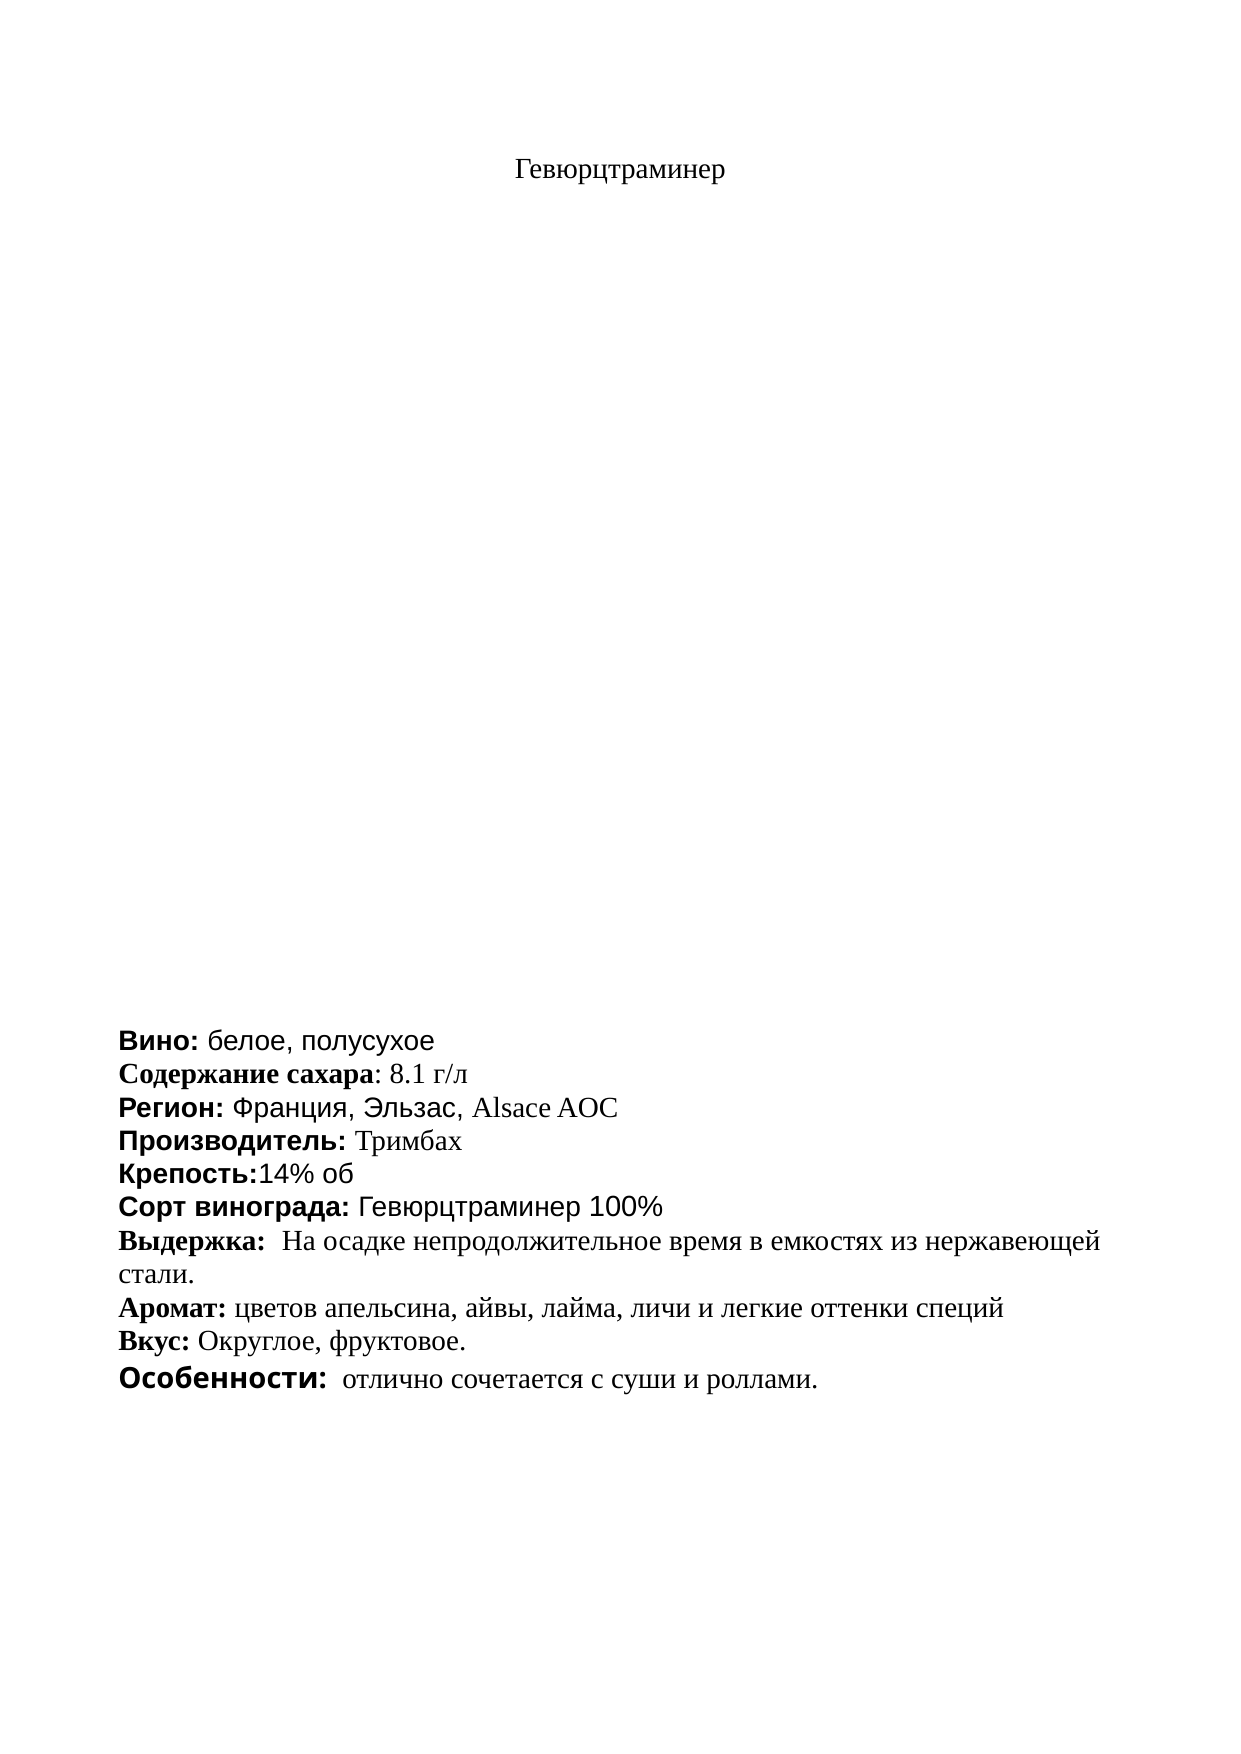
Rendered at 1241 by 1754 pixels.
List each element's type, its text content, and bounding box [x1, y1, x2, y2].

list Производитель: Тримбах [118, 1123, 1122, 1157]
list Крепость:14% об [118, 1157, 1122, 1189]
text Особенности: отлично сочетается с суши и роллами. [118, 1357, 1122, 1397]
list Выдержка: На осадке непродолжительное время в емкостях из нержавеющей стали. [118, 1223, 1122, 1290]
text Вино: белое, полусухое [118, 1024, 1122, 1056]
text Гевюрцтраминер [118, 152, 1122, 185]
text Вкус: Округлое, фруктовое. [118, 1323, 1122, 1357]
list Регион: Франция, Эльзас, Alsace AOC [118, 1090, 1122, 1123]
text Содержание сахара: 8.1 г/л [118, 1056, 1122, 1090]
list Сорт винограда: Гевюрцтраминер 100% [118, 1189, 1122, 1223]
text Аромат: цветов апельсина, айвы, лайма, личи и легкие оттенки специй [118, 1290, 1122, 1323]
table_header [117, 941, 408, 1024]
